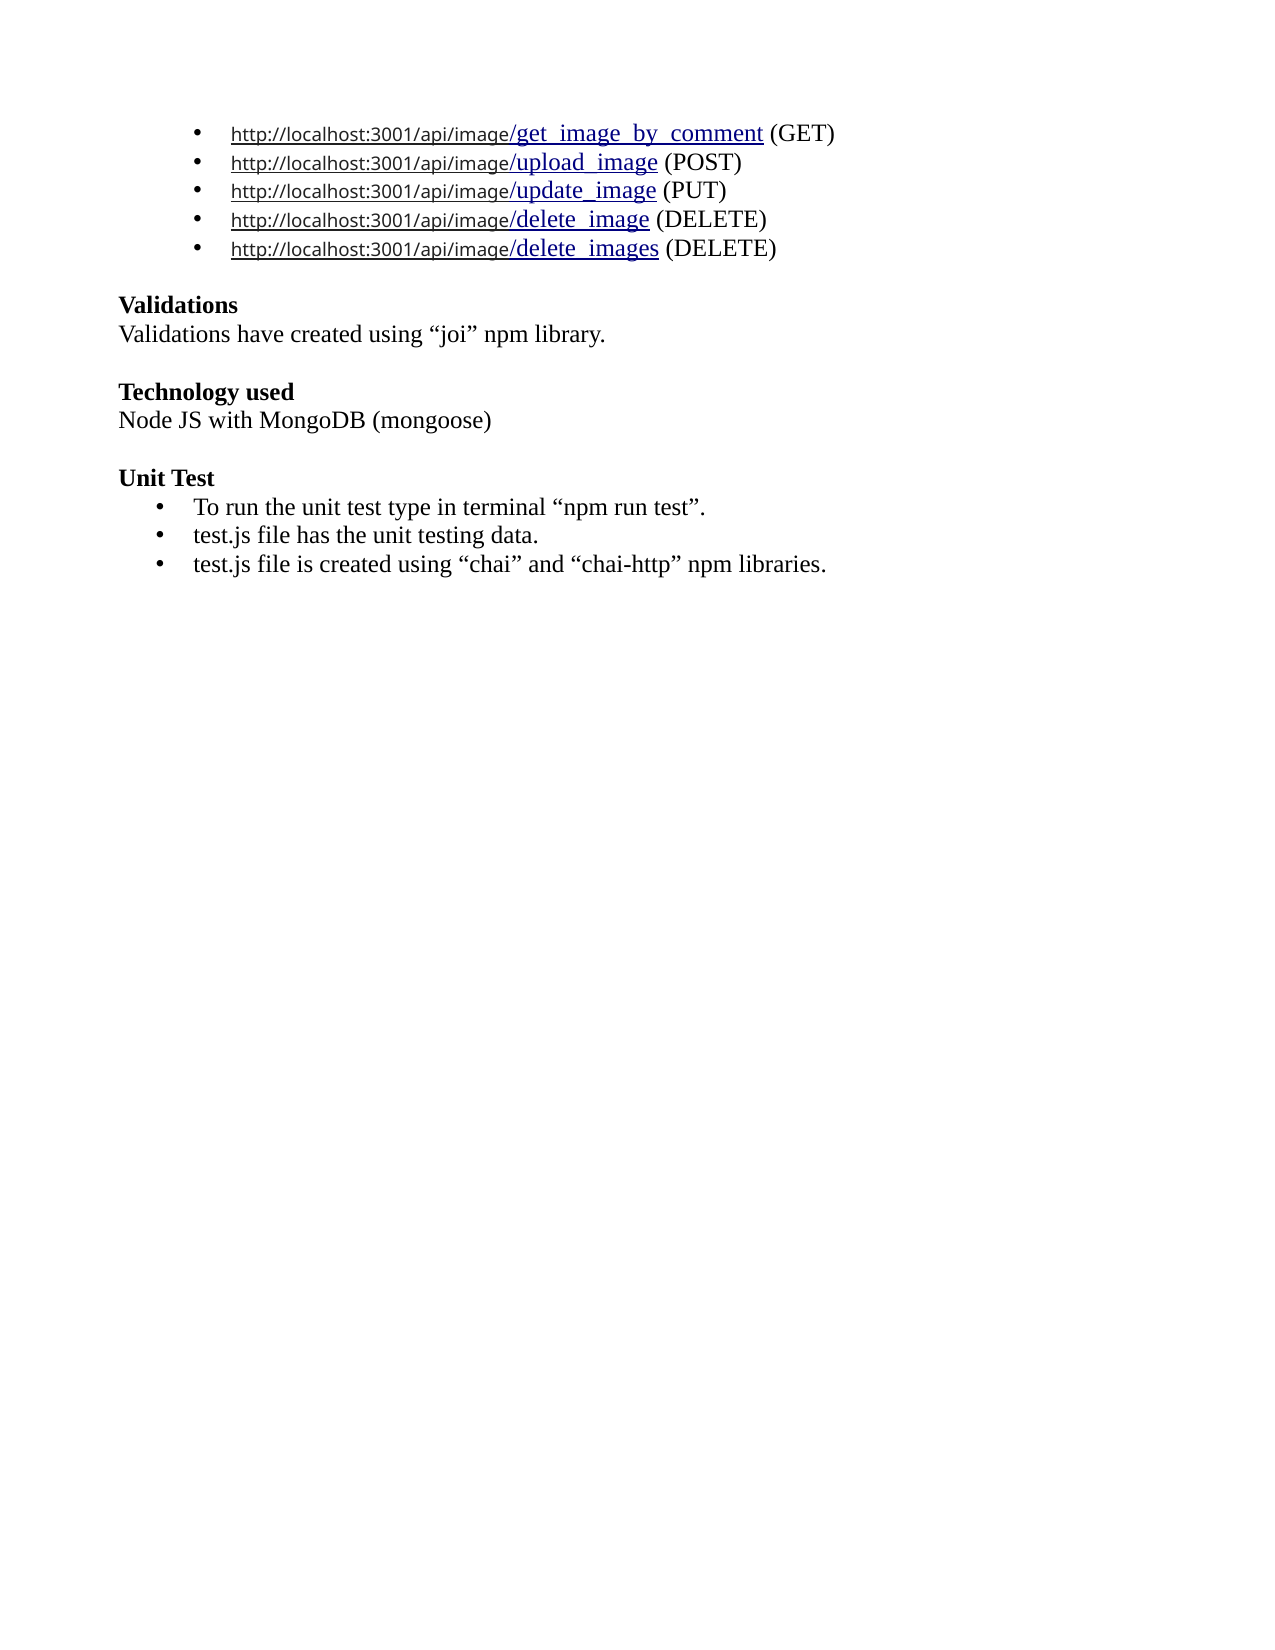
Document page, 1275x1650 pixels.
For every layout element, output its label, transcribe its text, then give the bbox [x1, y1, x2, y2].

text Node JS with MongoDB (mongoose) [118, 406, 1157, 434]
list test.js file has the unit testing data. [156, 521, 1157, 549]
list http://localhost:3001/api/image/delete_image (DELETE) [193, 204, 1157, 233]
list To run the unit test type in terminal “npm run test”. [156, 492, 1157, 521]
text Validations have created using “joi” npm library. [118, 319, 1157, 348]
text Technology used [118, 377, 1157, 406]
list test.js file is created using “chai” and “chai-http” npm libraries. [156, 549, 1157, 578]
list http://localhost:3001/api/image/update_image (PUT) [193, 176, 1157, 204]
text Unit Test [118, 463, 1157, 492]
list http://localhost:3001/api/image/upload_image (POST) [193, 147, 1157, 176]
list http://localhost:3001/api/image/get_image_by_comment (GET) [193, 118, 1157, 147]
list http://localhost:3001/api/image/delete_images (DELETE) [193, 233, 1157, 262]
text Validations [118, 291, 1157, 319]
